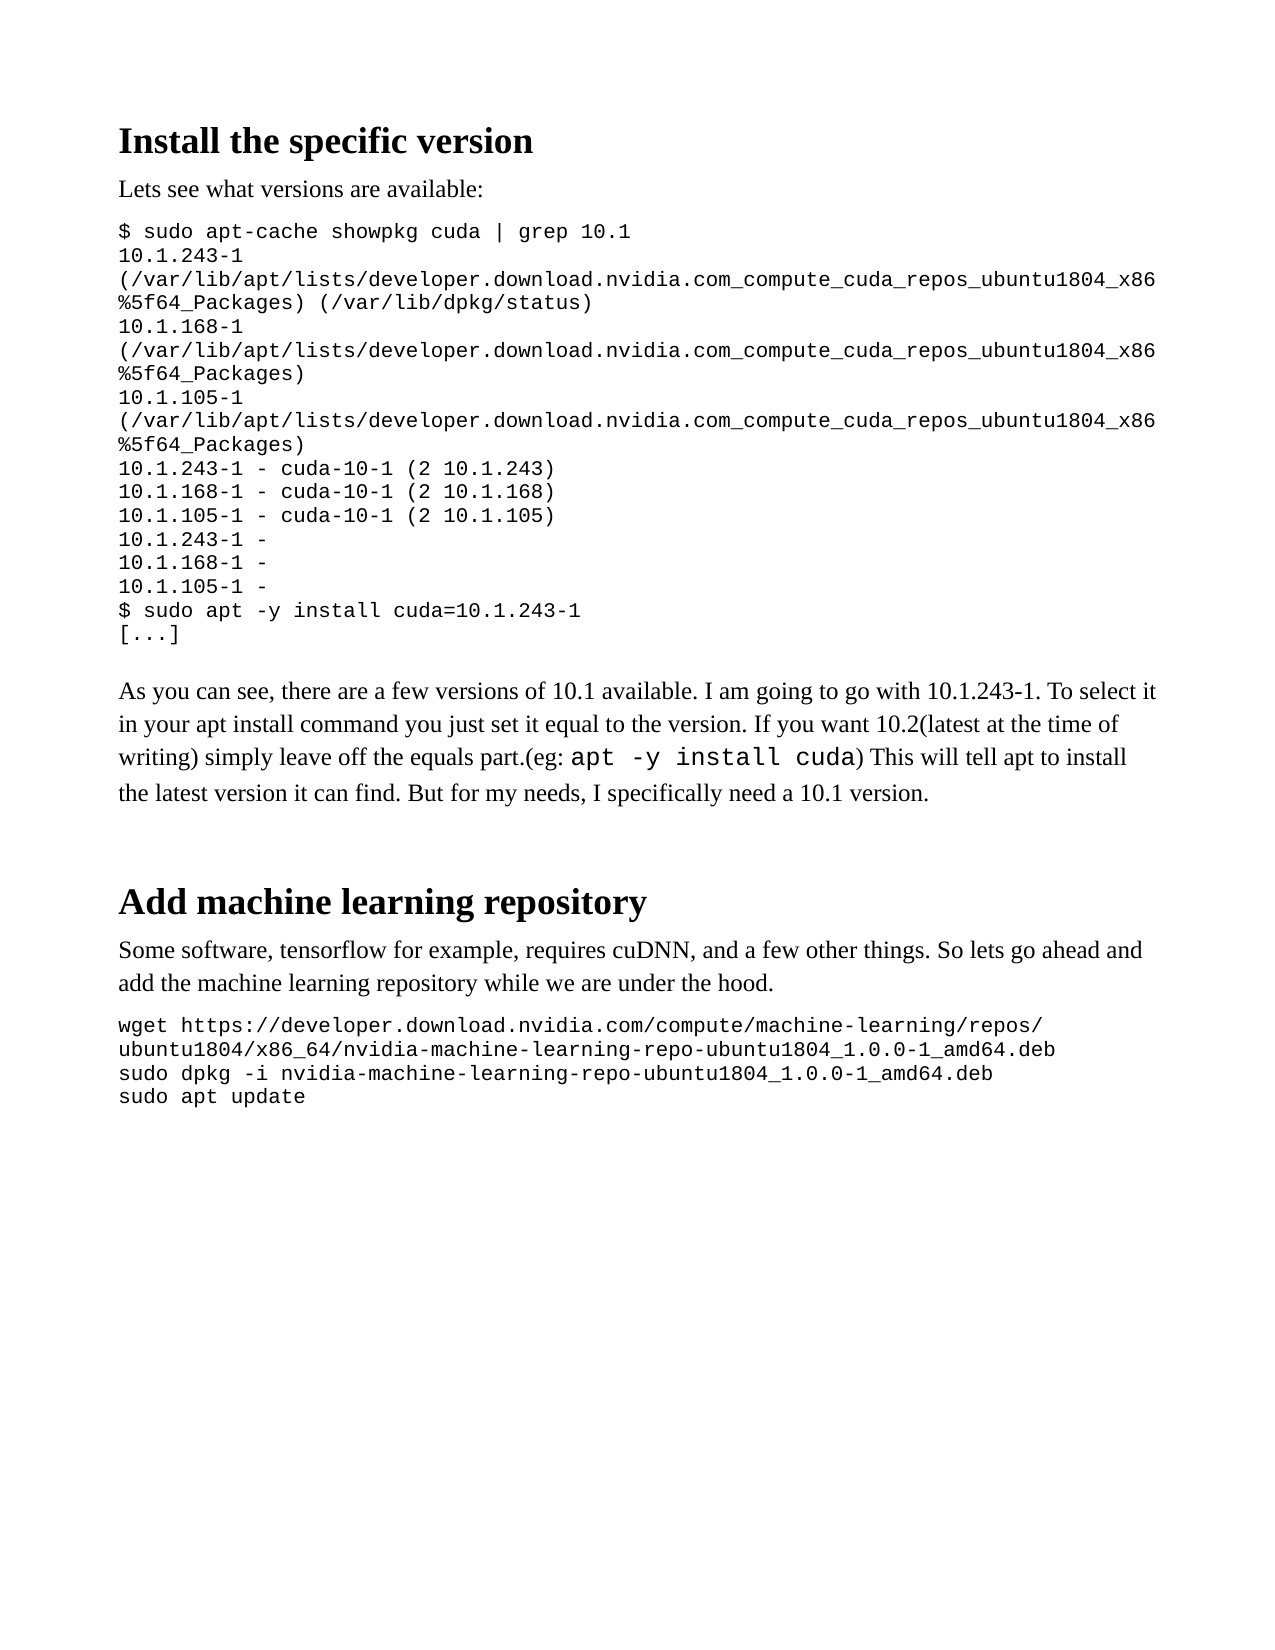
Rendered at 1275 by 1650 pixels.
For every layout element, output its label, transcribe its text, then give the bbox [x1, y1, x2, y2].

text 10.1.105-1 (/var/lib/apt/lists/developer.download.nvidia.com_compute_cuda_repos_ubuntu1804_x86%5f64_Packages) [118, 387, 1157, 458]
text 10.1.105-1 - [118, 576, 1157, 600]
text Some software, tensorflow for example, requires cuDNN, and a few other things. So lets go ahead and add the machine learning repository while we are under the hood. [118, 935, 1157, 996]
text 10.1.168-1 - [118, 552, 1157, 576]
text Lets see what versions are available: [118, 174, 1157, 202]
text 10.1.243-1 - cuda-10-1 (2 10.1.243) [118, 458, 1157, 481]
text 10.1.168-1 - cuda-10-1 (2 10.1.168) [118, 481, 1157, 505]
text 10.1.243-1 - [118, 529, 1157, 552]
text sudo dpkg -i nvidia-machine-learning-repo-ubuntu1804_1.0.0-1_amd64.deb [118, 1063, 1157, 1086]
text $ sudo apt-cache showpkg cuda | grep 10.1 [118, 221, 1157, 245]
text wget https://developer.download.nvidia.com/compute/machine-learning/repos/ubuntu1804/x86_64/nvidia-machine-learning-repo-ubuntu1804_1.0.0-1_amd64.deb [118, 1015, 1157, 1063]
text As you can see, there are a few versions of 10.1 available. I am going to go with 10.1.243-1. To select it in your apt install command you just set it equal to the version. If you want 10.2(latest at the time of writing) simply leave off the equals part.(eg: apt -y install cuda) This will tell apt to install the latest version it can find. But for my needs, I specifically need a 10.1 version. [118, 676, 1157, 839]
subtitle Add machine learning repository [118, 879, 1157, 922]
text [...] [118, 623, 1157, 647]
text 10.1.243-1 (/var/lib/apt/lists/developer.download.nvidia.com_compute_cuda_repos_ubuntu1804_x86%5f64_Packages) (/var/lib/dpkg/status) [118, 245, 1157, 316]
text 10.1.168-1 (/var/lib/apt/lists/developer.download.nvidia.com_compute_cuda_repos_ubuntu1804_x86%5f64_Packages) [118, 316, 1157, 387]
subtitle Install the specific version [118, 118, 1157, 161]
text $ sudo apt -y install cuda=10.1.243-1 [118, 600, 1157, 623]
text sudo apt update [118, 1086, 1157, 1110]
text 10.1.105-1 - cuda-10-1 (2 10.1.105) [118, 505, 1157, 529]
